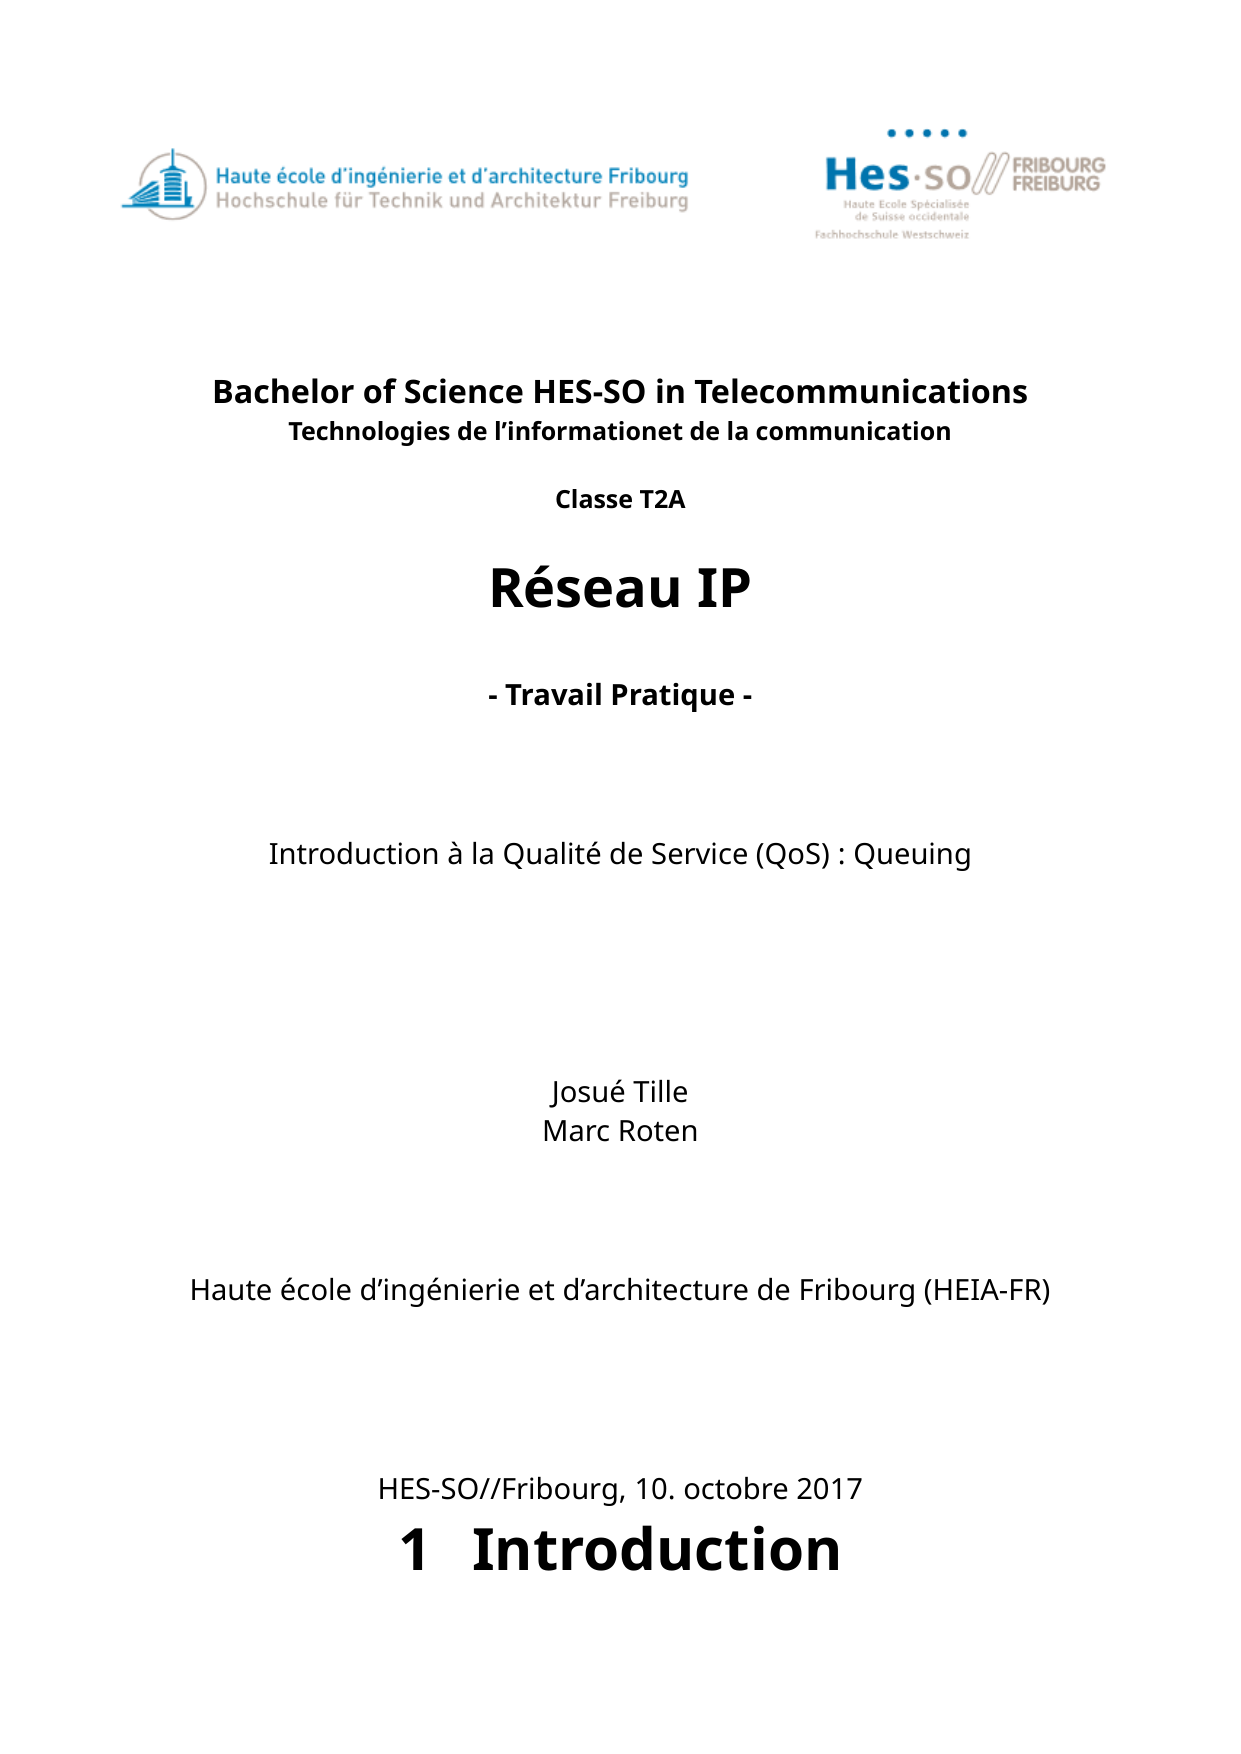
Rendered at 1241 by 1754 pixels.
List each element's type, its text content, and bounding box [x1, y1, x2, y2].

picture [118, 118, 1123, 249]
text Introduction à la Qualité de Service (QoS) : Queuing [118, 833, 1122, 873]
text Technologies de l’informationet de la communication [118, 413, 1122, 447]
subtitle Introduction [118, 1508, 1122, 1587]
text Bachelor of Science HES-SO in Telecommunications [118, 369, 1122, 413]
text Josué Tille [118, 1071, 1122, 1111]
text HES-SO//Fribourg, 10. octobre 2017 [118, 1468, 1122, 1508]
text Haute école d’ingénierie et d’architecture de Fribourg (HEIA-FR) [118, 1269, 1122, 1309]
text Réseau IP [118, 549, 1122, 623]
text Marc Roten [118, 1111, 1122, 1150]
text - Travail Pratique - [118, 674, 1122, 714]
text Classe T2A [118, 481, 1122, 515]
